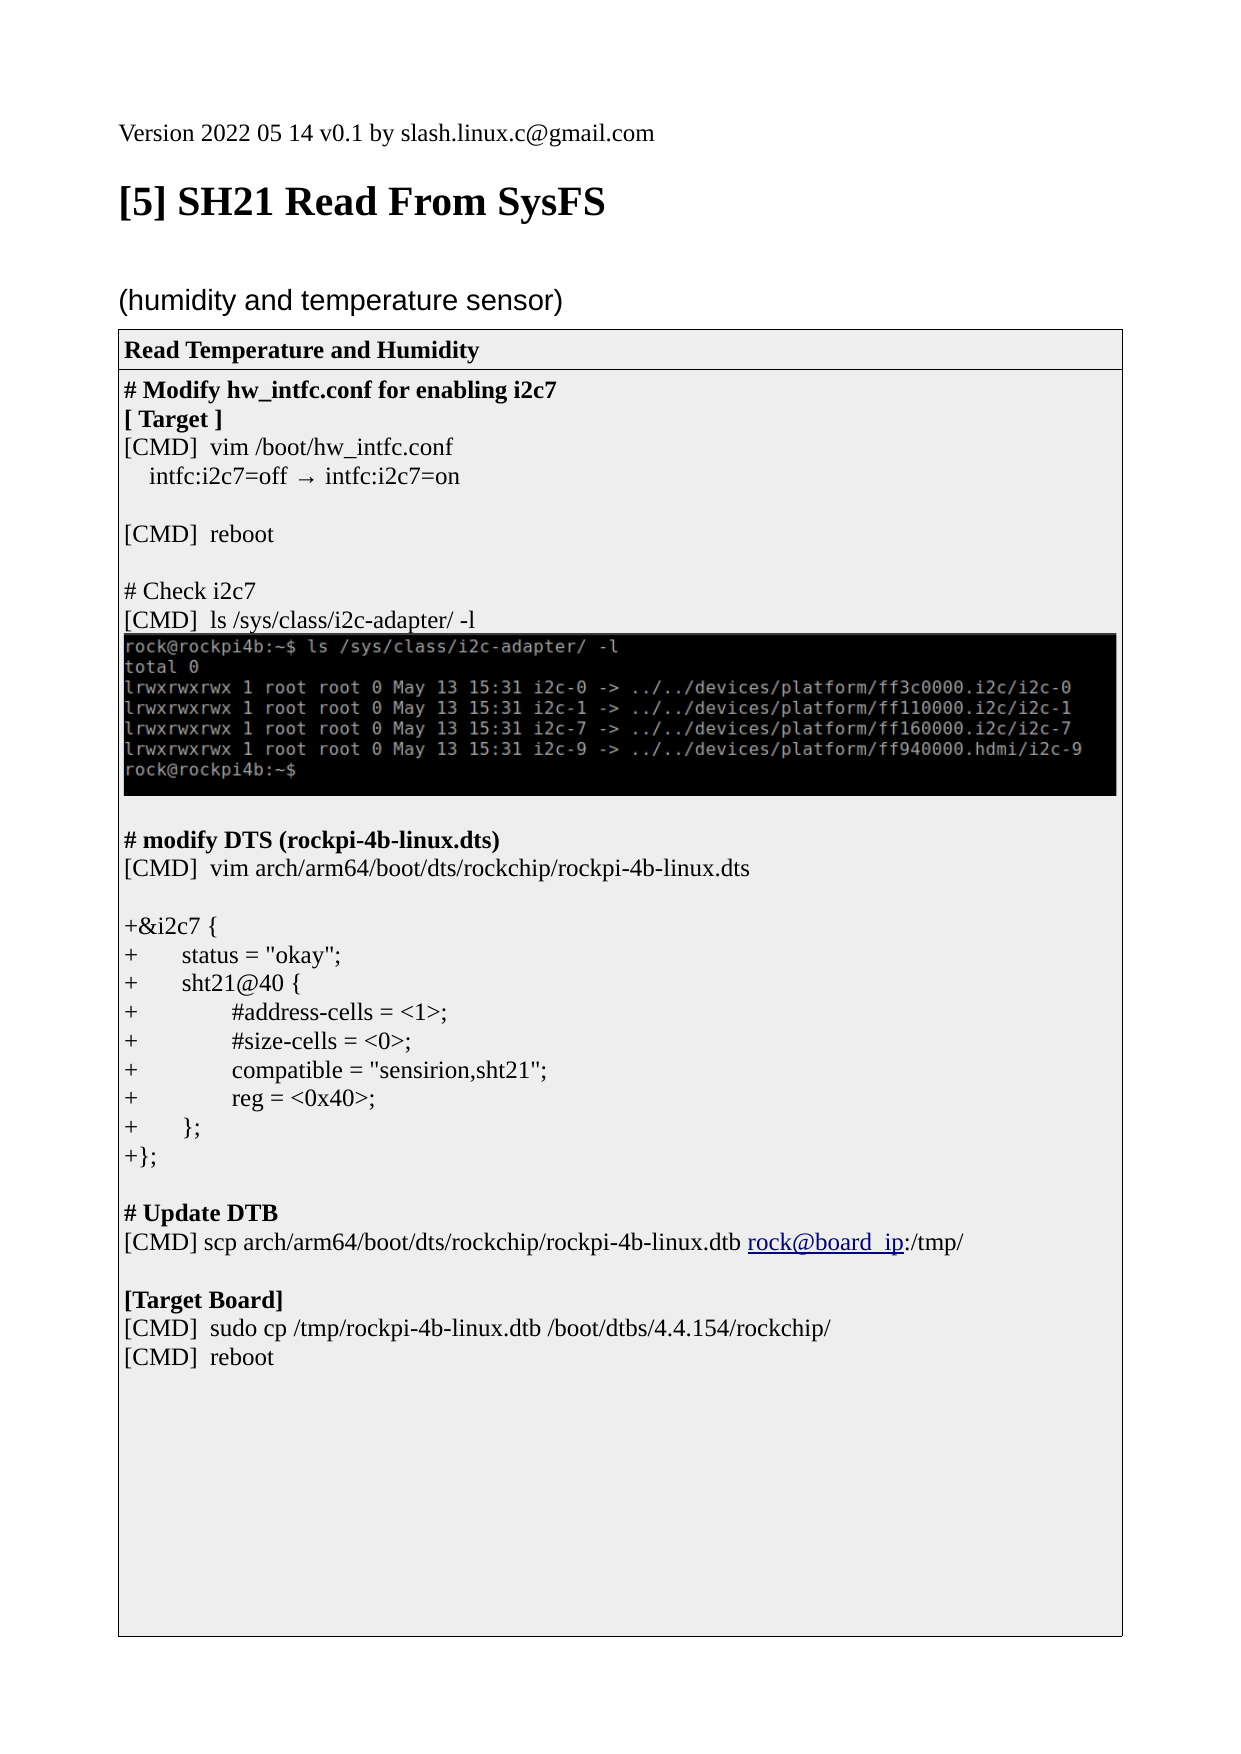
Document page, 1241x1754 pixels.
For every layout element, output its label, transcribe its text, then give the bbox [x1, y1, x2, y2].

table_cell # Modify hw_intfc.conf for enabling i2c7 [ Target ] [CMD] vim /boot/hw_intfc.conf intfc:i2c7=off → intfc:i2c7=on [CMD] reboot # Check i2c7 [CMD] ls /sys/class/i2c-adapter/ -l # modify DTS (rockpi-4b-linux.dts) [CMD] vim arch/arm64/boot/dts/rockchip/rockpi-4b-linux.dts +&i2c7 { + status = "okay"; + sht21@40 { + #address-cells = <1>; + #size-cells = <0>; + compatible = "sensirion,sht21"; + reg = <0x40>; + }; +}; # Update DTB [CMD] scp arch/arm64/boot/dts/rockchip/rockpi-4b-linux.dtb rock@board_ip:/tmp/ [Target Board] [CMD] sudo cp /tmp/rockpi-4b-linux.dtb /boot/dtbs/4.4.154/rockchip/ [CMD] reboot [119, 370, 1122, 1636]
table_header Read Temperature and Humidity [119, 330, 1122, 369]
subtitle (humidity and temperature sensor) [118, 283, 1122, 316]
subtitle [5] SH21 Read From SysFS [118, 176, 1122, 258]
picture [123, 633, 1117, 796]
